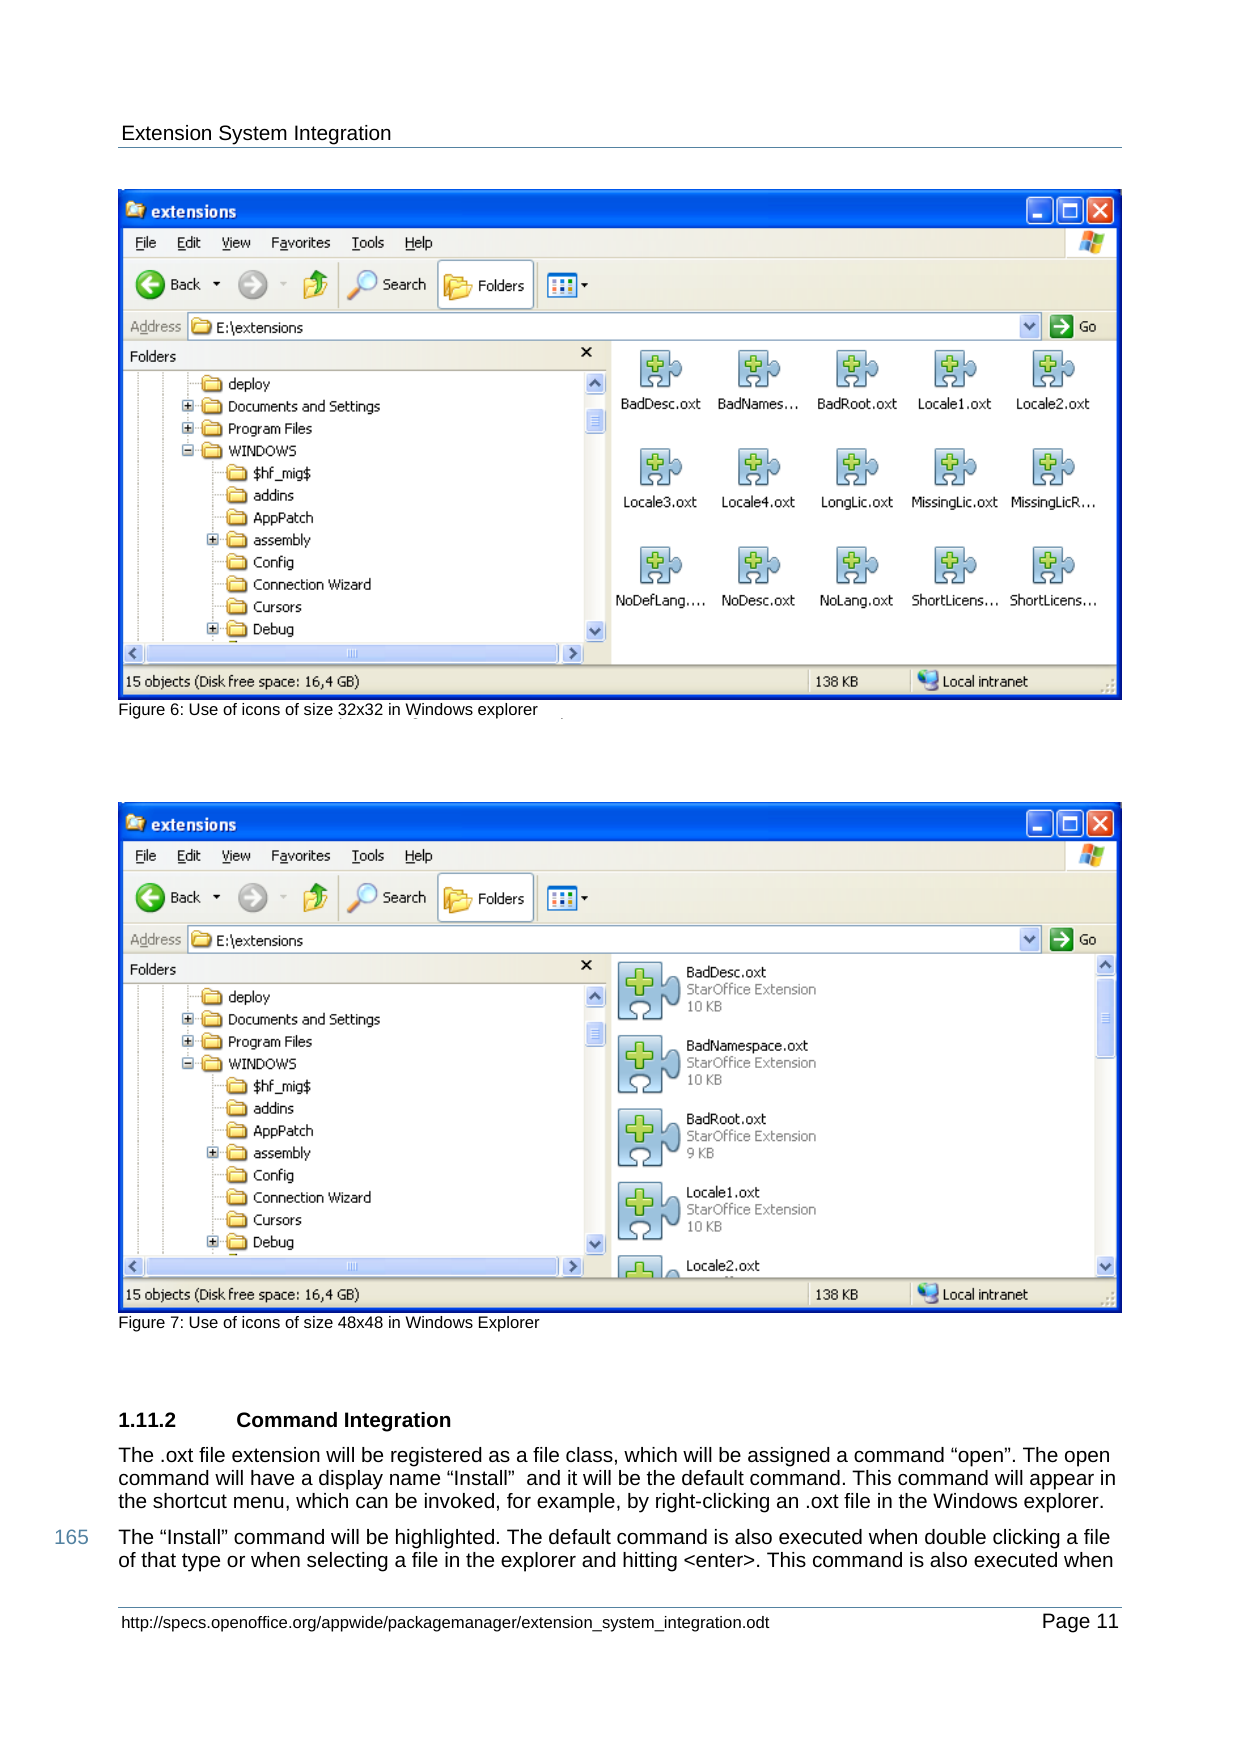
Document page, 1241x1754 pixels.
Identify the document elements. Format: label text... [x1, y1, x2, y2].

text Figure 6: Use of icons of size 32x32 in Windows explorer [118, 700, 1122, 718]
text The .oxt file extension will be registered as a file class, which will be assigned a command “open”. The open command will have a display name “Install” and it will be the default command. This command will appear in the shortcut menu, which can be invoked, for example, by right-clicking an .oxt file in the Windows explorer. [118, 1444, 1122, 1513]
subtitle Command Integration [118, 1409, 1122, 1432]
picture [118, 802, 1122, 1313]
text Figure 7: Use of icons of size 48x48 in Windows Explorer [118, 1313, 1122, 1332]
picture [118, 189, 1122, 700]
text The “Install” command will be highlighted. The default command is also executed when double clicking a file of that type or when selecting a file in the explorer and hitting <enter>. This command is also executed when [118, 1526, 1122, 1572]
